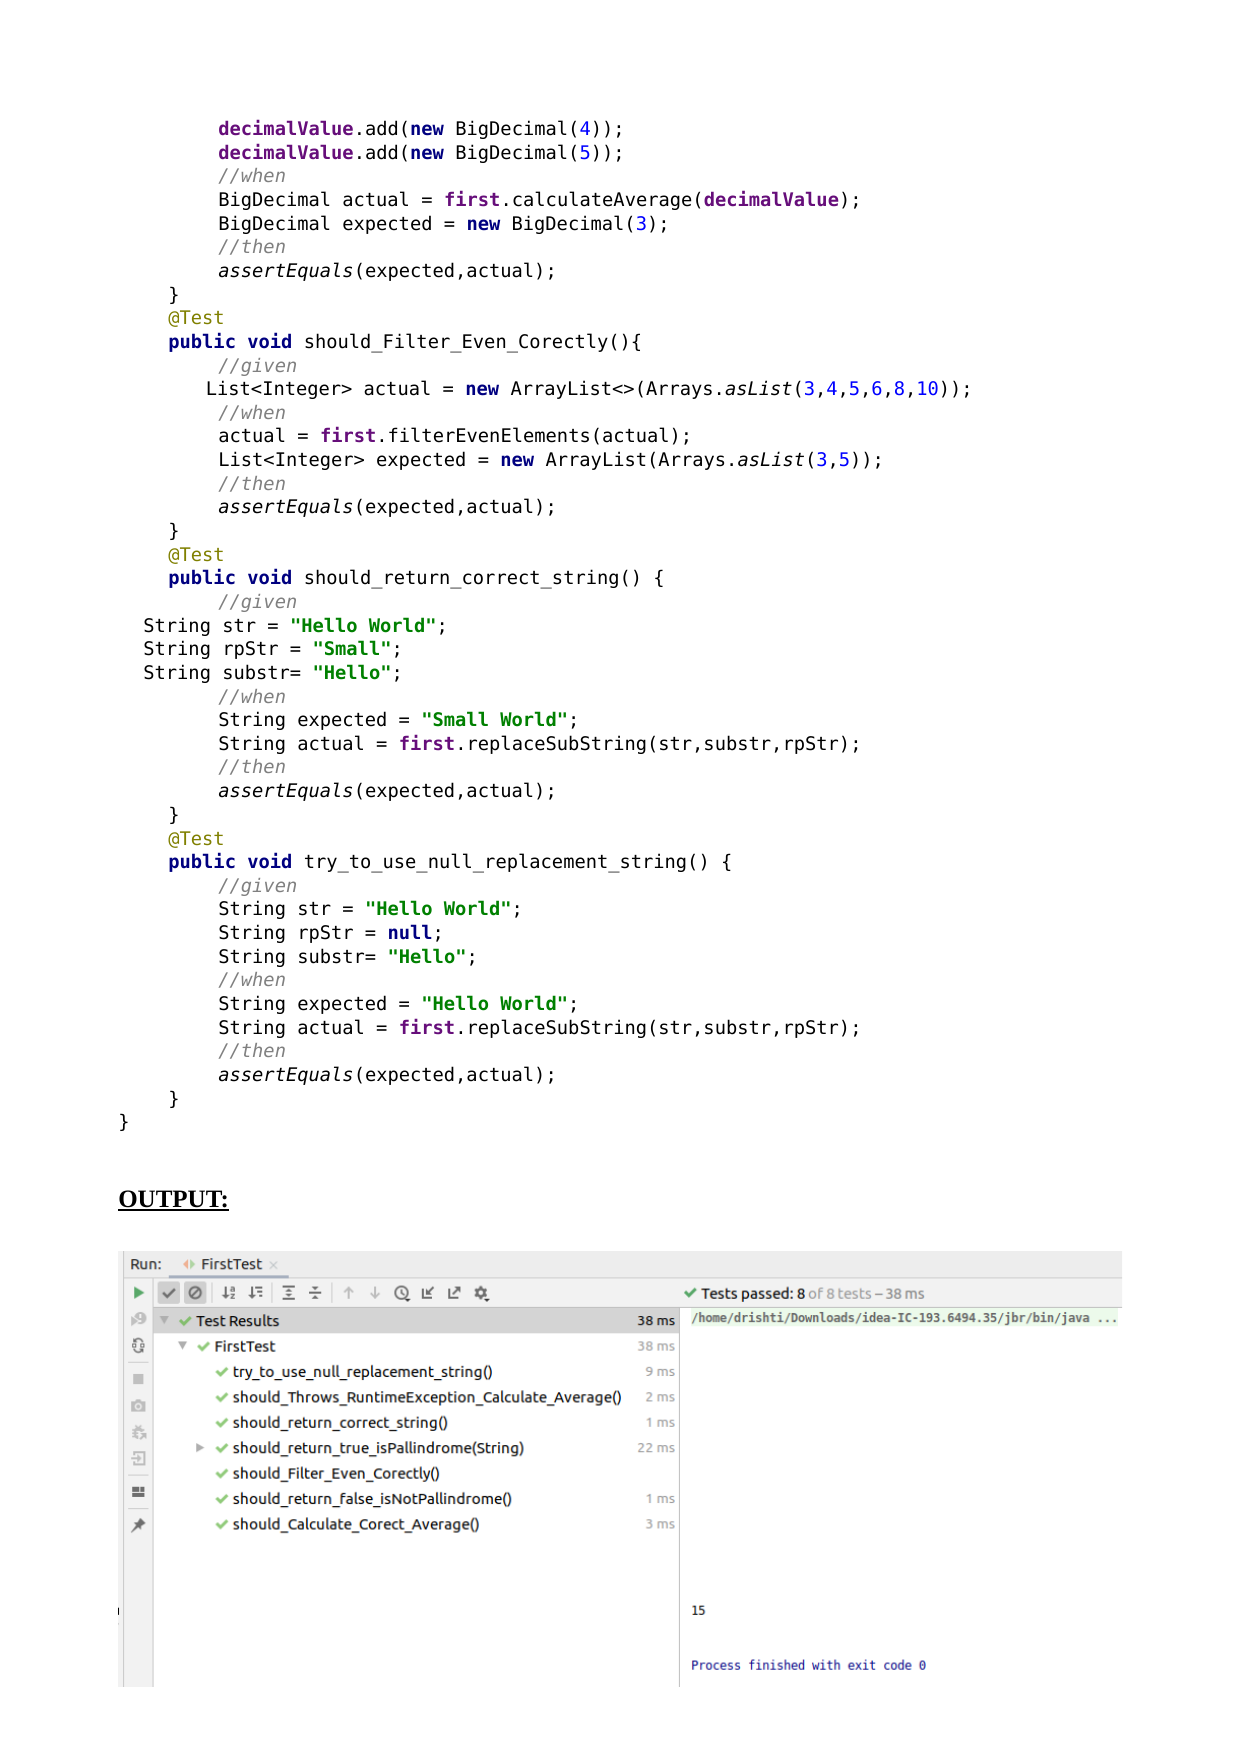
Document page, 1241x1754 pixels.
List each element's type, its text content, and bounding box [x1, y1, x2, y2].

text String actual = first.replaceSubString(str,substr,rpStr); [118, 1017, 1122, 1040]
text } [118, 1111, 1122, 1133]
text public void should_return_correct_string() { [118, 567, 1122, 591]
text } [118, 804, 1122, 827]
text //then [118, 757, 1122, 780]
text List<Integer> actual = new ArrayList<>(Arrays.asList(3,4,5,6,8,10)); [118, 378, 1122, 402]
text //then [118, 236, 1122, 260]
text String expected = "Small World"; [118, 709, 1122, 733]
text //when [118, 165, 1122, 189]
text String substr= "Hello"; [118, 946, 1122, 969]
text assertEquals(expected,actual); [118, 260, 1122, 284]
text String str = "Hello World"; [118, 898, 1122, 922]
text actual = first.filterEvenElements(actual); [118, 426, 1122, 449]
text String substr= "Hello"; [118, 662, 1122, 686]
text String str = "Hello World"; [118, 615, 1122, 638]
text public void try_to_use_null_replacement_string() { [118, 851, 1122, 875]
text @Test [118, 827, 1122, 851]
text public void should_Filter_Even_Corectly(){ [118, 331, 1122, 354]
text assertEquals(expected,actual); [118, 780, 1122, 804]
text //then [118, 473, 1122, 496]
text List<Integer> expected = new ArrayList(Arrays.asList(3,5)); [118, 449, 1122, 473]
text //when [118, 969, 1122, 993]
text BigDecimal expected = new BigDecimal(3); [118, 213, 1122, 236]
text String rpStr = null; [118, 922, 1122, 946]
text } [118, 520, 1122, 544]
text } [118, 1088, 1122, 1111]
text String actual = first.replaceSubString(str,substr,rpStr); [118, 733, 1122, 757]
text assertEquals(expected,actual); [118, 496, 1122, 520]
text assertEquals(expected,actual); [118, 1064, 1122, 1088]
text //given [118, 591, 1122, 615]
text //when [118, 402, 1122, 426]
text OUTPUT: [118, 1184, 1122, 1213]
picture [118, 1251, 1123, 1687]
text } [118, 284, 1122, 307]
text decimalValue.add(new BigDecimal(4)); [118, 118, 1122, 142]
text //then [118, 1040, 1122, 1064]
text //given [118, 875, 1122, 898]
text decimalValue.add(new BigDecimal(5)); [118, 142, 1122, 165]
text String rpStr = "Small"; [118, 638, 1122, 662]
text //when [118, 686, 1122, 709]
text BigDecimal actual = first.calculateAverage(decimalValue); [118, 189, 1122, 213]
text //given [118, 354, 1122, 378]
text @Test [118, 544, 1122, 567]
text String expected = "Hello World"; [118, 993, 1122, 1017]
text @Test [118, 307, 1122, 331]
